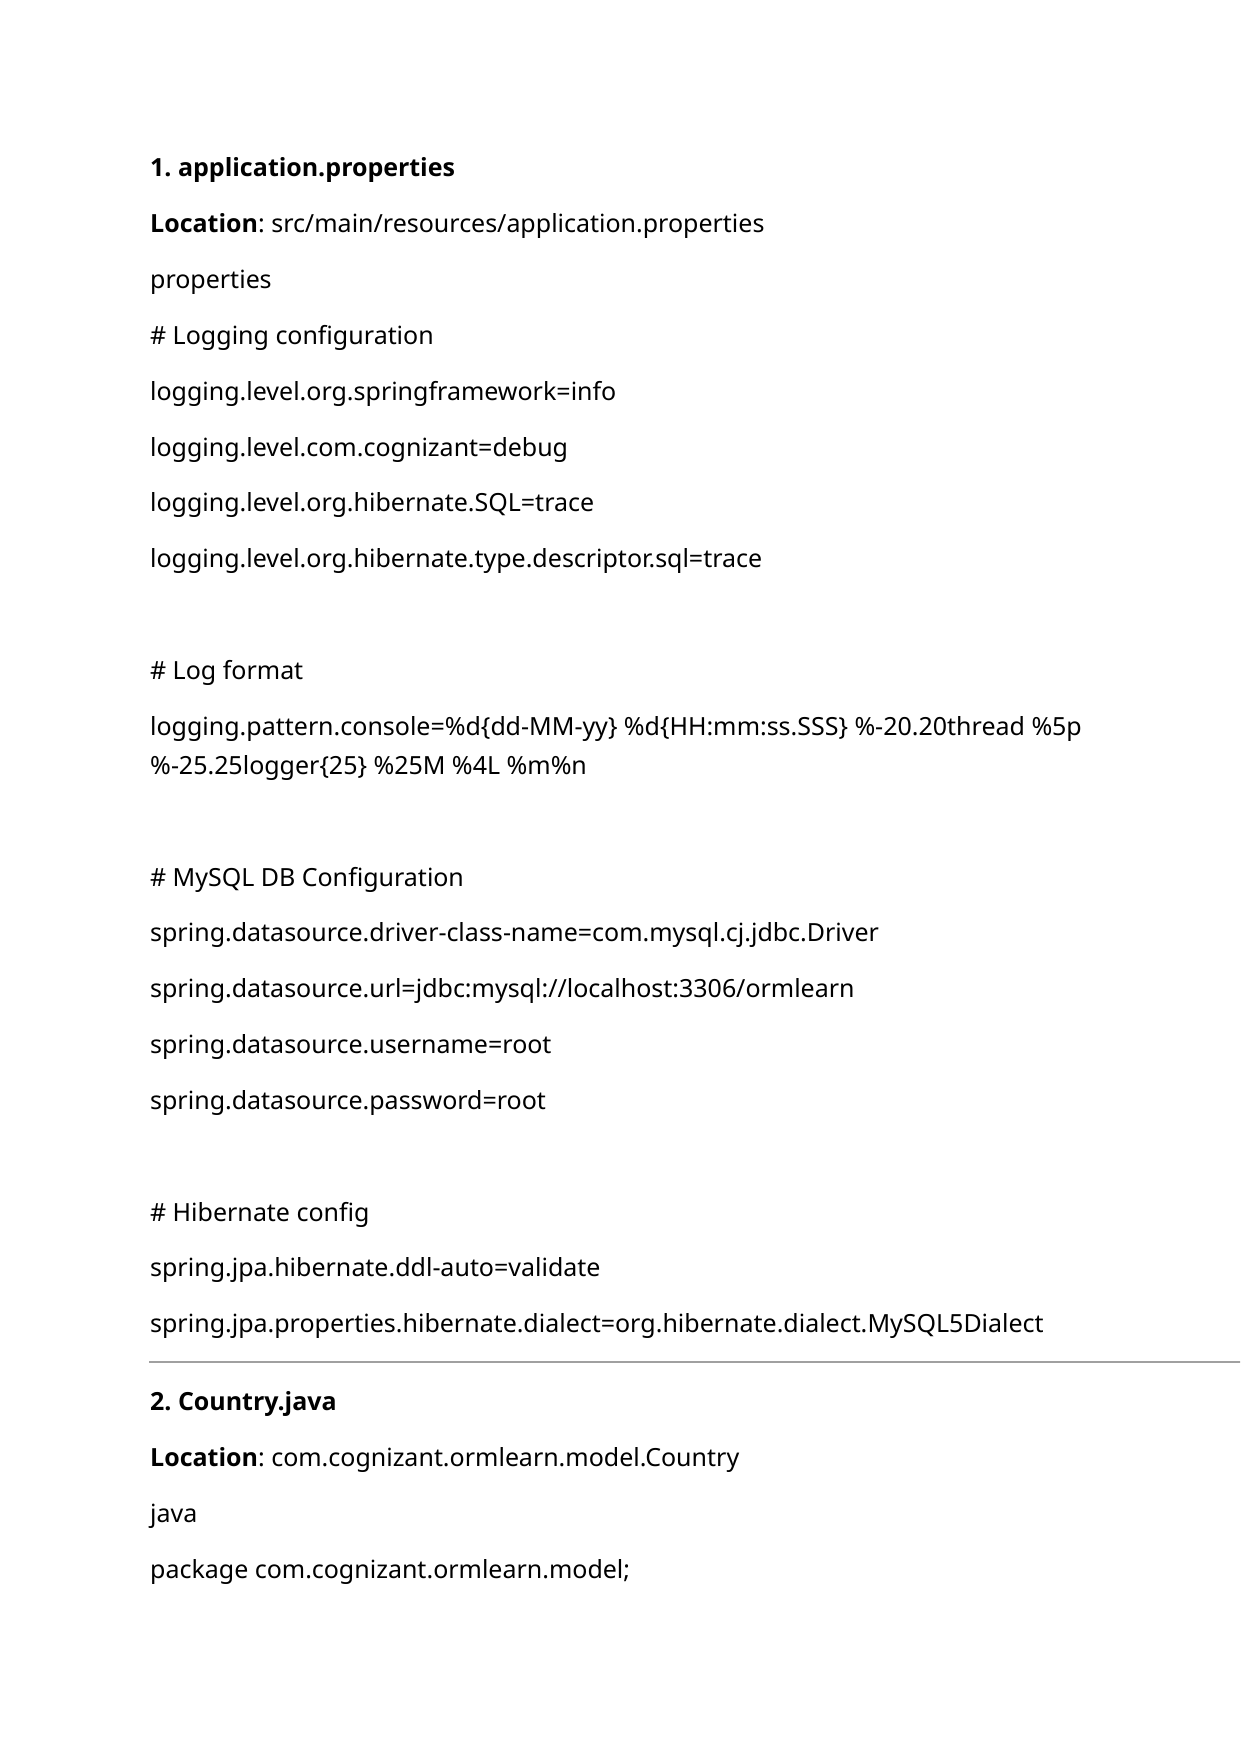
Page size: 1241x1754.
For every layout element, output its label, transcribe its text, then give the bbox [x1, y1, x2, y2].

text # MySQL DB Configuration [150, 859, 1090, 893]
text # Hibernate config [150, 1194, 1090, 1228]
text logging.level.org.hibernate.type.descriptor.sql=trace [150, 541, 1090, 575]
text logging.pattern.console=%d{dd-MM-yy} %d{HH:mm:ss.SSS} %-20.20thread %5p %-25.25logger{25} %25M %4L %m%n [150, 708, 1090, 782]
text java [150, 1495, 1090, 1529]
text logging.level.org.springframework=info [150, 373, 1090, 407]
text properties [150, 262, 1090, 296]
text spring.datasource.driver-class-name=com.mysql.cj.jdbc.Driver [150, 915, 1090, 949]
text spring.datasource.url=jdbc:mysql://localhost:3306/ormlearn [150, 971, 1090, 1005]
text Location: src/main/resources/application.properties [150, 206, 1090, 240]
text spring.datasource.password=root [150, 1082, 1090, 1117]
text 2. Country.java [150, 1384, 1090, 1418]
text package com.cognizant.ormlearn.model; [150, 1551, 1090, 1585]
text logging.level.com.cognizant=debug [150, 429, 1090, 463]
text spring.jpa.hibernate.ddl-auto=validate [150, 1250, 1090, 1284]
text 1. application.properties [150, 150, 1090, 184]
text logging.level.org.hibernate.SQL=trace [150, 485, 1090, 519]
text spring.jpa.properties.hibernate.dialect=org.hibernate.dialect.MySQL5Dialect [150, 1306, 1090, 1340]
text Location: com.cognizant.ormlearn.model.Country [150, 1439, 1090, 1474]
text # Log format [150, 652, 1090, 687]
text # Logging configuration [150, 317, 1090, 352]
text spring.datasource.username=root [150, 1027, 1090, 1061]
